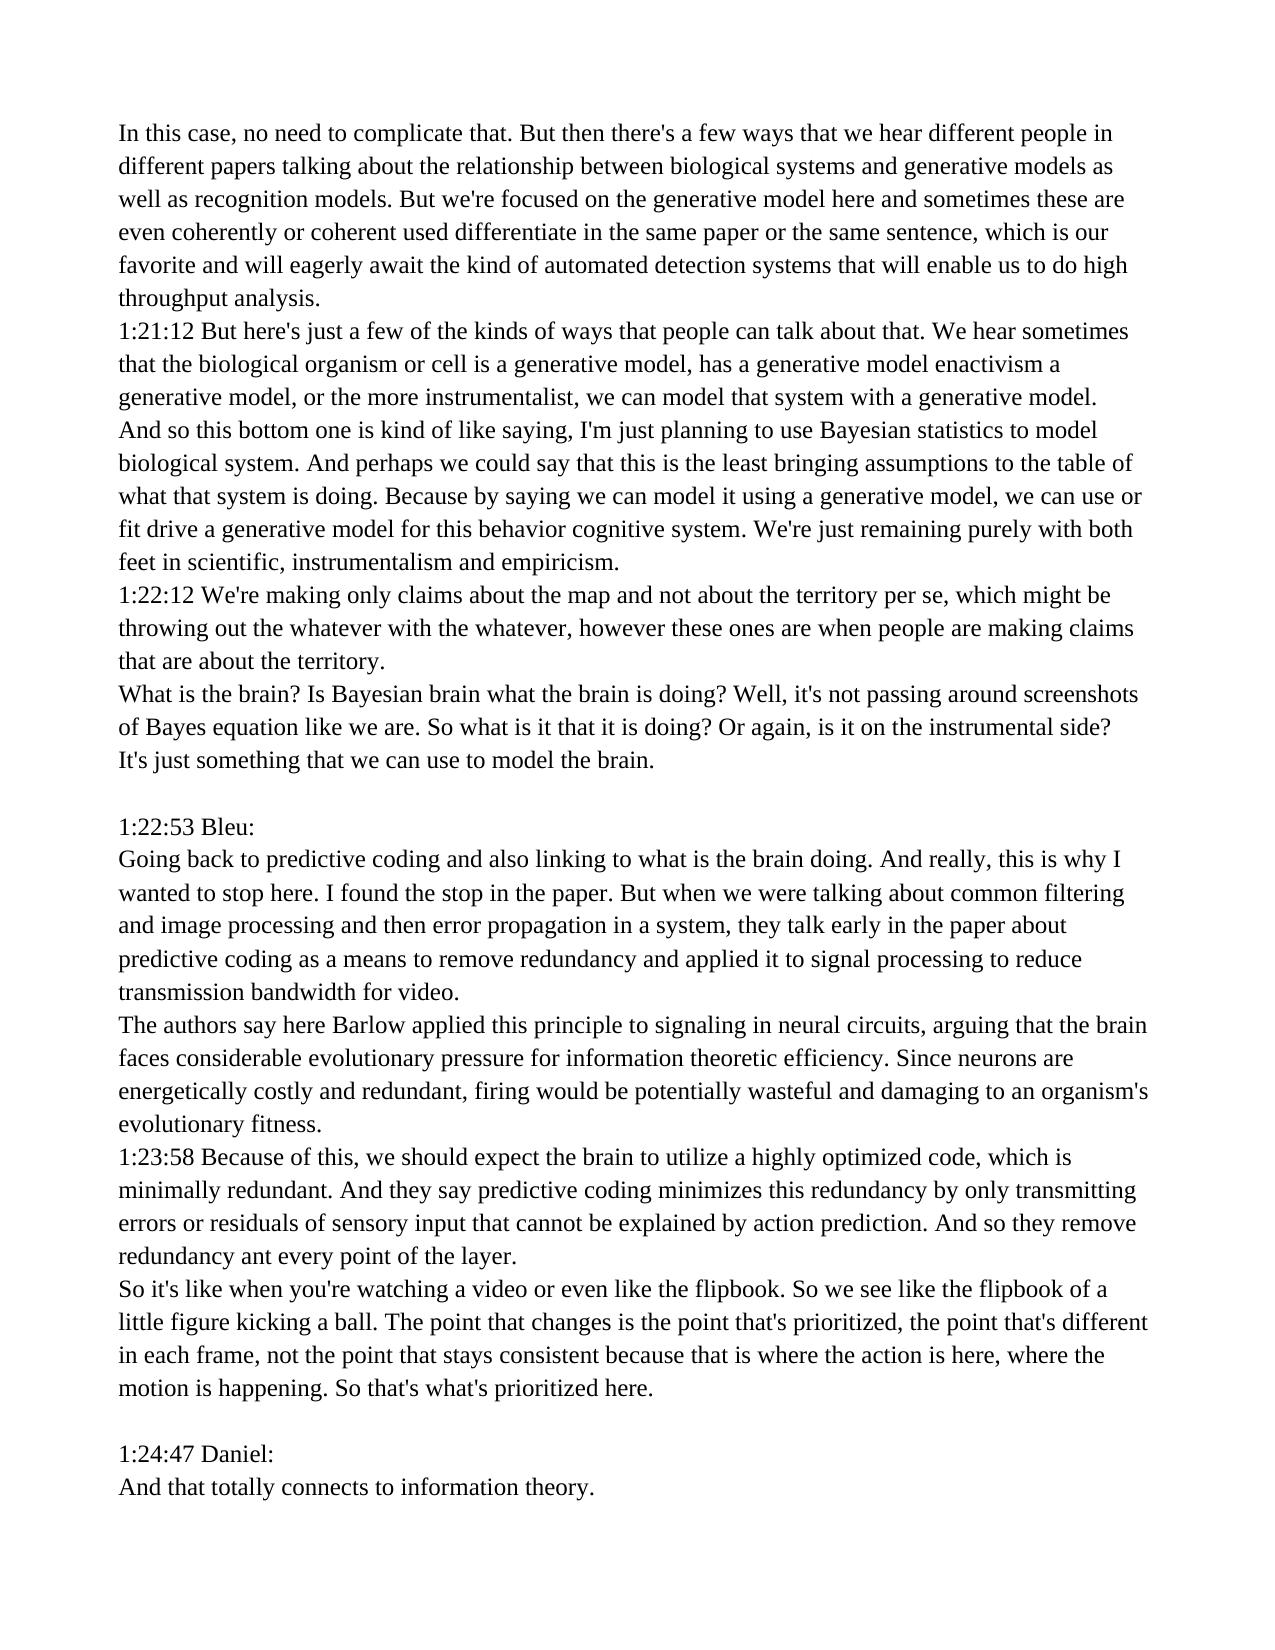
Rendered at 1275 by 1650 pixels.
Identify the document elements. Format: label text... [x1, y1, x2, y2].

text In this case, no need to complicate that. But then there's a few ways that we hear different people in different papers talking about the relationship between biological systems and generative models as well as recognition models. But we're focused on the generative model here and sometimes these are even coherently or coherent used differentiate in the same paper or the same sentence, which is our favorite and will eagerly await the kind of automated detection systems that will enable us to do high throughput analysis. [118, 118, 1157, 312]
text 1:21:12 But here's just a few of the kinds of ways that people can talk about that. We hear sometimes that the biological organism or cell is a generative model, has a generative model enactivism a generative model, or the more instrumentalist, we can model that system with a generative model. [118, 316, 1157, 411]
text It's just something that we can use to model the brain. [118, 746, 1157, 774]
text The authors say here Barlow applied this principle to signaling in neural circuits, arguing that the brain faces considerable evolutionary pressure for information theoretic efficiency. Since neurons are energetically costly and redundant, firing would be potentially wasteful and damaging to an organism's evolutionary fitness. [118, 1010, 1157, 1137]
text 1:24:47 Daniel: [118, 1439, 1157, 1468]
text Going back to predictive coding and also linking to what is the brain doing. And really, this is why I wanted to stop here. I found the stop in the paper. But when we were talking about common filtering and image processing and then error propagation in a system, they talk early in the paper about predictive coding as a means to remove redundancy and applied it to signal processing to reduce transmission bandwidth for video. [118, 844, 1157, 1005]
text And that totally connects to information theory. [118, 1472, 1157, 1501]
text 1:23:58 Because of this, we should expect the brain to utilize a highly optimized code, which is minimally redundant. And they say predictive coding minimizes this redundancy by only transmitting errors or residuals of sensory input that cannot be explained by action prediction. And so they remove redundancy ant every point of the layer. [118, 1142, 1157, 1269]
text 1:22:12 We're making only claims about the map and not about the territory per se, which might be throwing out the whatever with the whatever, however these ones are when people are making claims that are about the territory. [118, 580, 1157, 675]
text 1:22:53 Bleu: [118, 812, 1157, 840]
text What is the brain? Is Bayesian brain what the brain is doing? Well, it's not passing around screenshots of Bayes equation like we are. So what is it that it is doing? Or again, is it on the instrumental side? [118, 679, 1157, 741]
text So it's like when you're watching a video or even like the flipbook. So we see like the flipbook of a little figure kicking a ball. The point that changes is the point that's prioritized, the point that's different in each frame, not the point that stays consistent because that is where the action is here, where the motion is happening. So that's what's prioritized here. [118, 1274, 1157, 1402]
text And so this bottom one is kind of like saying, I'm just planning to use Bayesian statistics to model biological system. And perhaps we could say that this is the least bringing assumptions to the table of what that system is doing. Because by saying we can model it using a generative model, we can use or fit drive a generative model for this behavior cognitive system. We're just remaining purely with both feet in scientific, instrumentalism and empiricism. [118, 415, 1157, 576]
